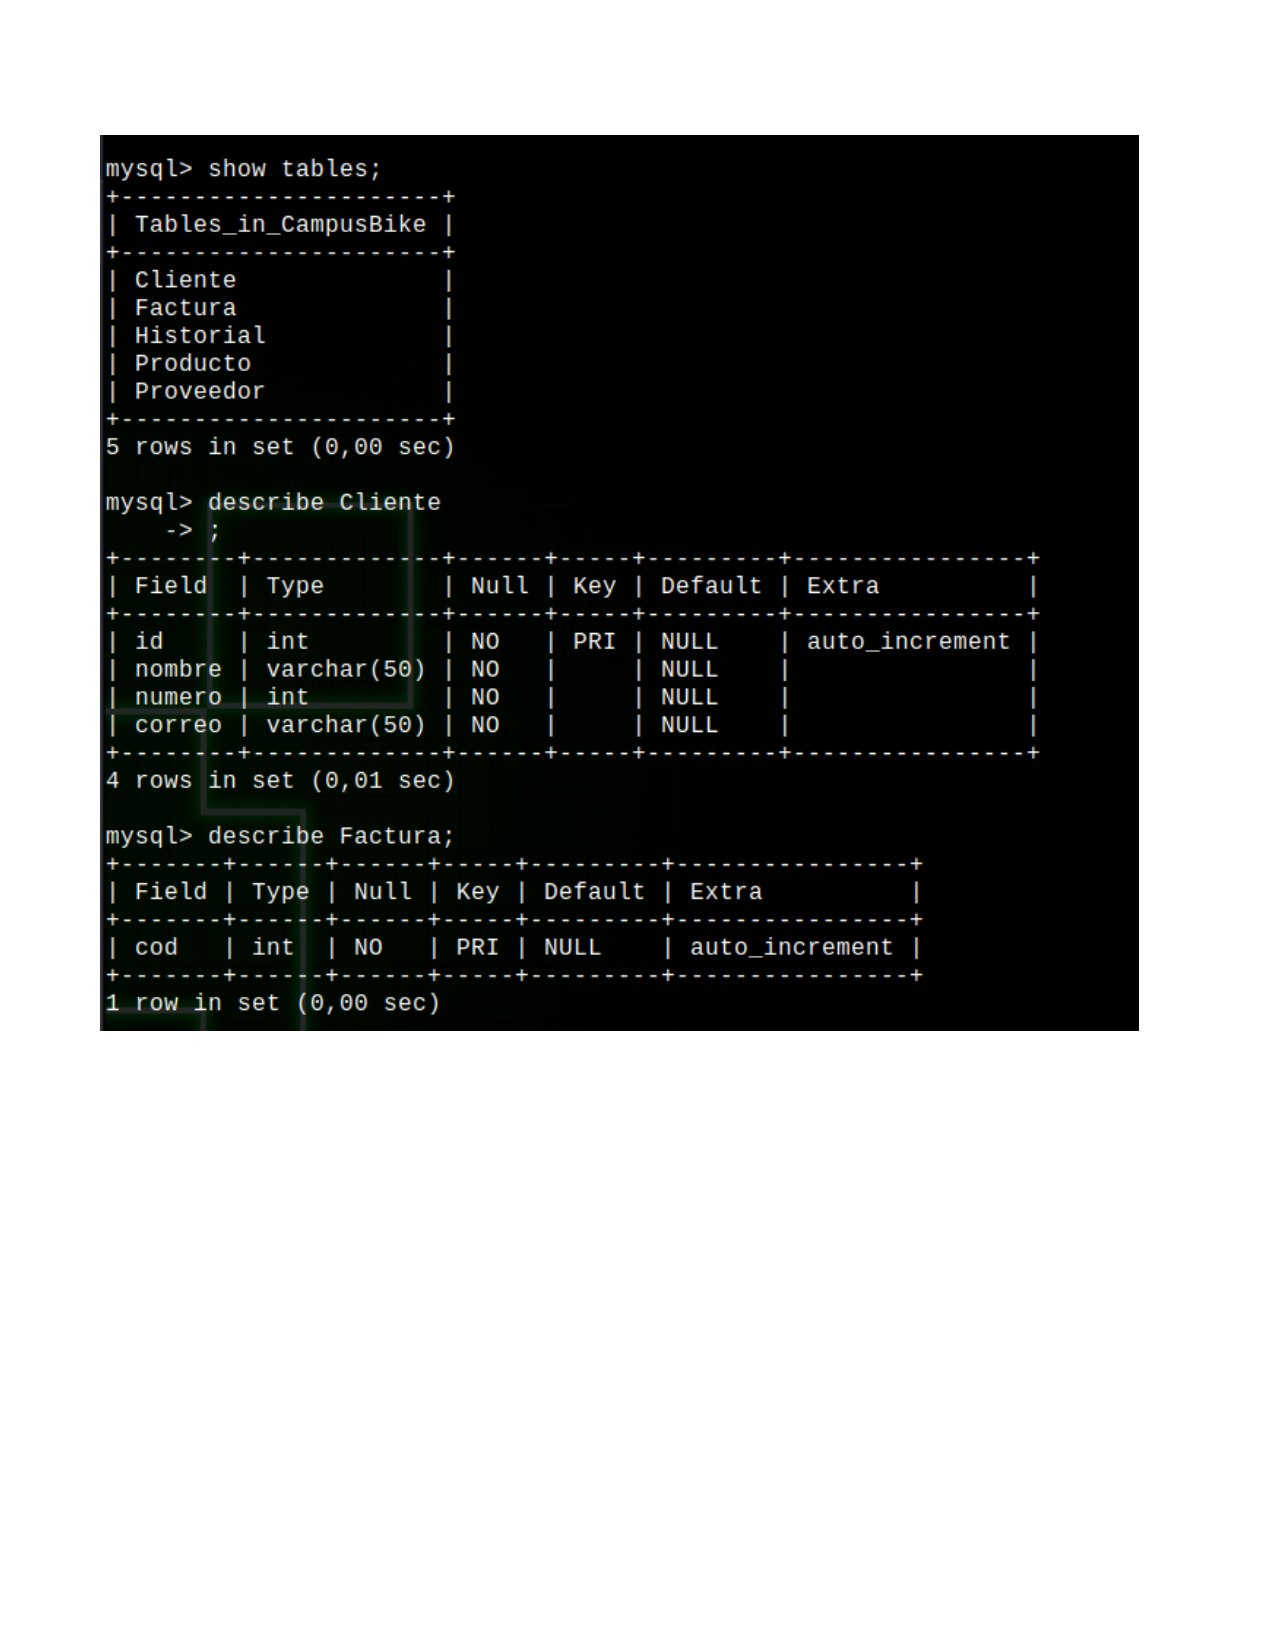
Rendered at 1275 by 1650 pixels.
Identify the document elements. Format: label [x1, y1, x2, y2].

picture [100, 135, 1139, 1031]
